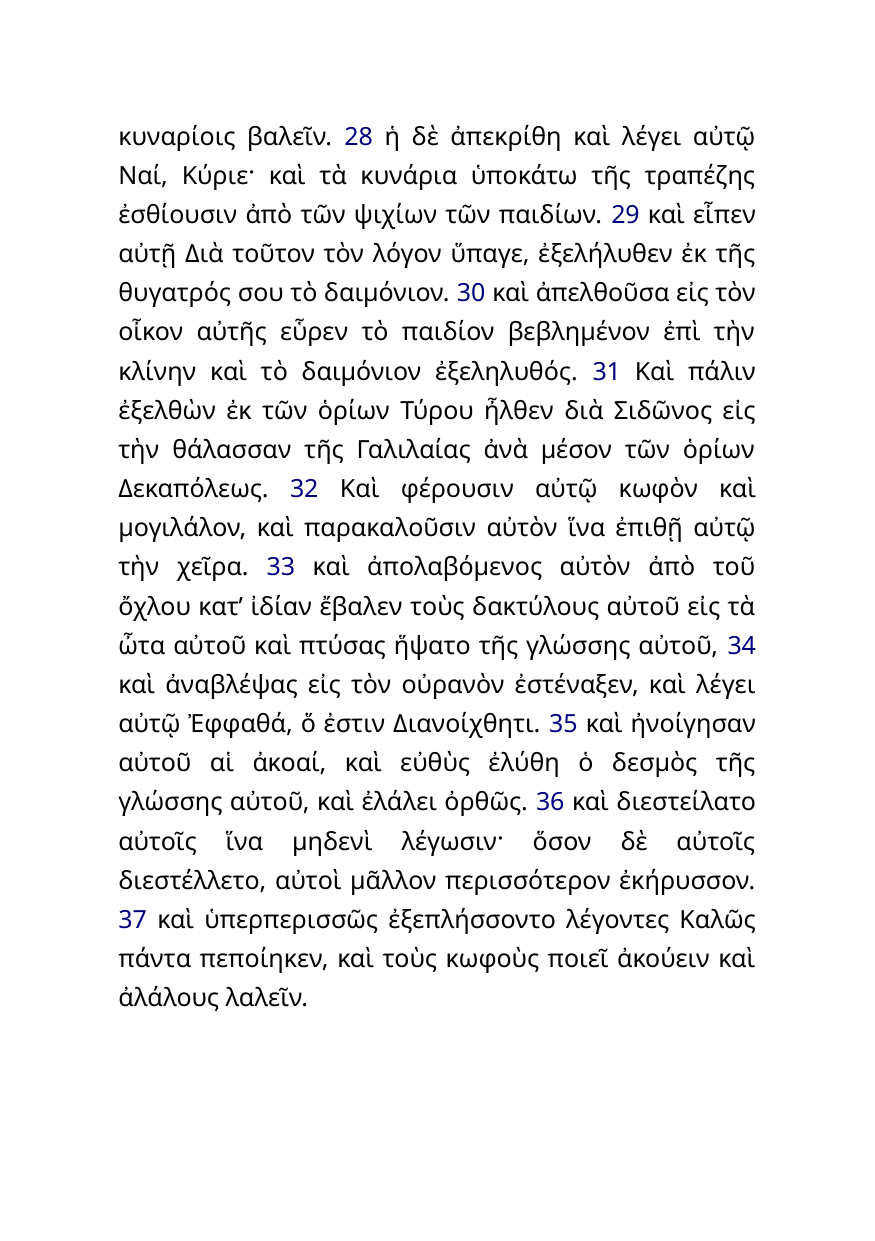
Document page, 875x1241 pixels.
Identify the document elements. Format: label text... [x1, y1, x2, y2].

text κυναρίοις βαλεῖν. 28 ἡ δὲ ἀπεκρίθη καὶ λέγει αὐτῷ Ναί, Κύριε· καὶ τὰ κυνάρια ὑποκάτω τῆς τραπέζης ἐσθίουσιν ἀπὸ τῶν ψιχίων τῶν παιδίων. 29 καὶ εἶπεν αὐτῇ Διὰ τοῦτον τὸν λόγον ὕπαγε, ἐξελήλυθεν ἐκ τῆς θυγατρός σου τὸ δαιμόνιον. 30 καὶ ἀπελθοῦσα εἰς τὸν οἶκον αὐτῆς εὗρεν τὸ παιδίον βεβλημένον ἐπὶ τὴν κλίνην καὶ τὸ δαιμόνιον ἐξεληλυθός. 31 Καὶ πάλιν ἐξελθὼν ἐκ τῶν ὁρίων Τύρου ἦλθεν διὰ Σιδῶνος εἰς τὴν θάλασσαν τῆς Γαλιλαίας ἀνὰ μέσον τῶν ὁρίων Δεκαπόλεως. 32 Καὶ φέρουσιν αὐτῷ κωφὸν καὶ μογιλάλον, καὶ παρακαλοῦσιν αὐτὸν ἵνα ἐπιθῇ αὐτῷ τὴν χεῖρα. 33 καὶ ἀπολαβόμενος αὐτὸν ἀπὸ τοῦ ὄχλου κατ’ ἰδίαν ἔβαλεν τοὺς δακτύλους αὐτοῦ εἰς τὰ ὦτα αὐτοῦ καὶ πτύσας ἥψατο τῆς γλώσσης αὐτοῦ, 34 καὶ ἀναβλέψας εἰς τὸν οὐρανὸν ἐστέναξεν, καὶ λέγει αὐτῷ Ἐφφαθά, ὅ ἐστιν Διανοίχθητι. 35 καὶ ἠνοίγησαν αὐτοῦ αἱ ἀκοαί, καὶ εὐθὺς ἐλύθη ὁ δεσμὸς τῆς γλώσσης αὐτοῦ, καὶ ἐλάλει ὀρθῶς. 36 καὶ διεστείλατο αὐτοῖς ἵνα μηδενὶ λέγωσιν· ὅσον δὲ αὐτοῖς διεστέλλετο, αὐτοὶ μᾶλλον περισσότερον ἐκήρυσσον. 37 καὶ ὑπερπερισσῶς ἐξεπλήσσοντο λέγοντες Καλῶς πάντα πεποίηκεν, καὶ τοὺς κωφοὺς ποιεῖ ἀκούειν καὶ ἀλάλους λαλεῖν. [118, 118, 756, 1014]
